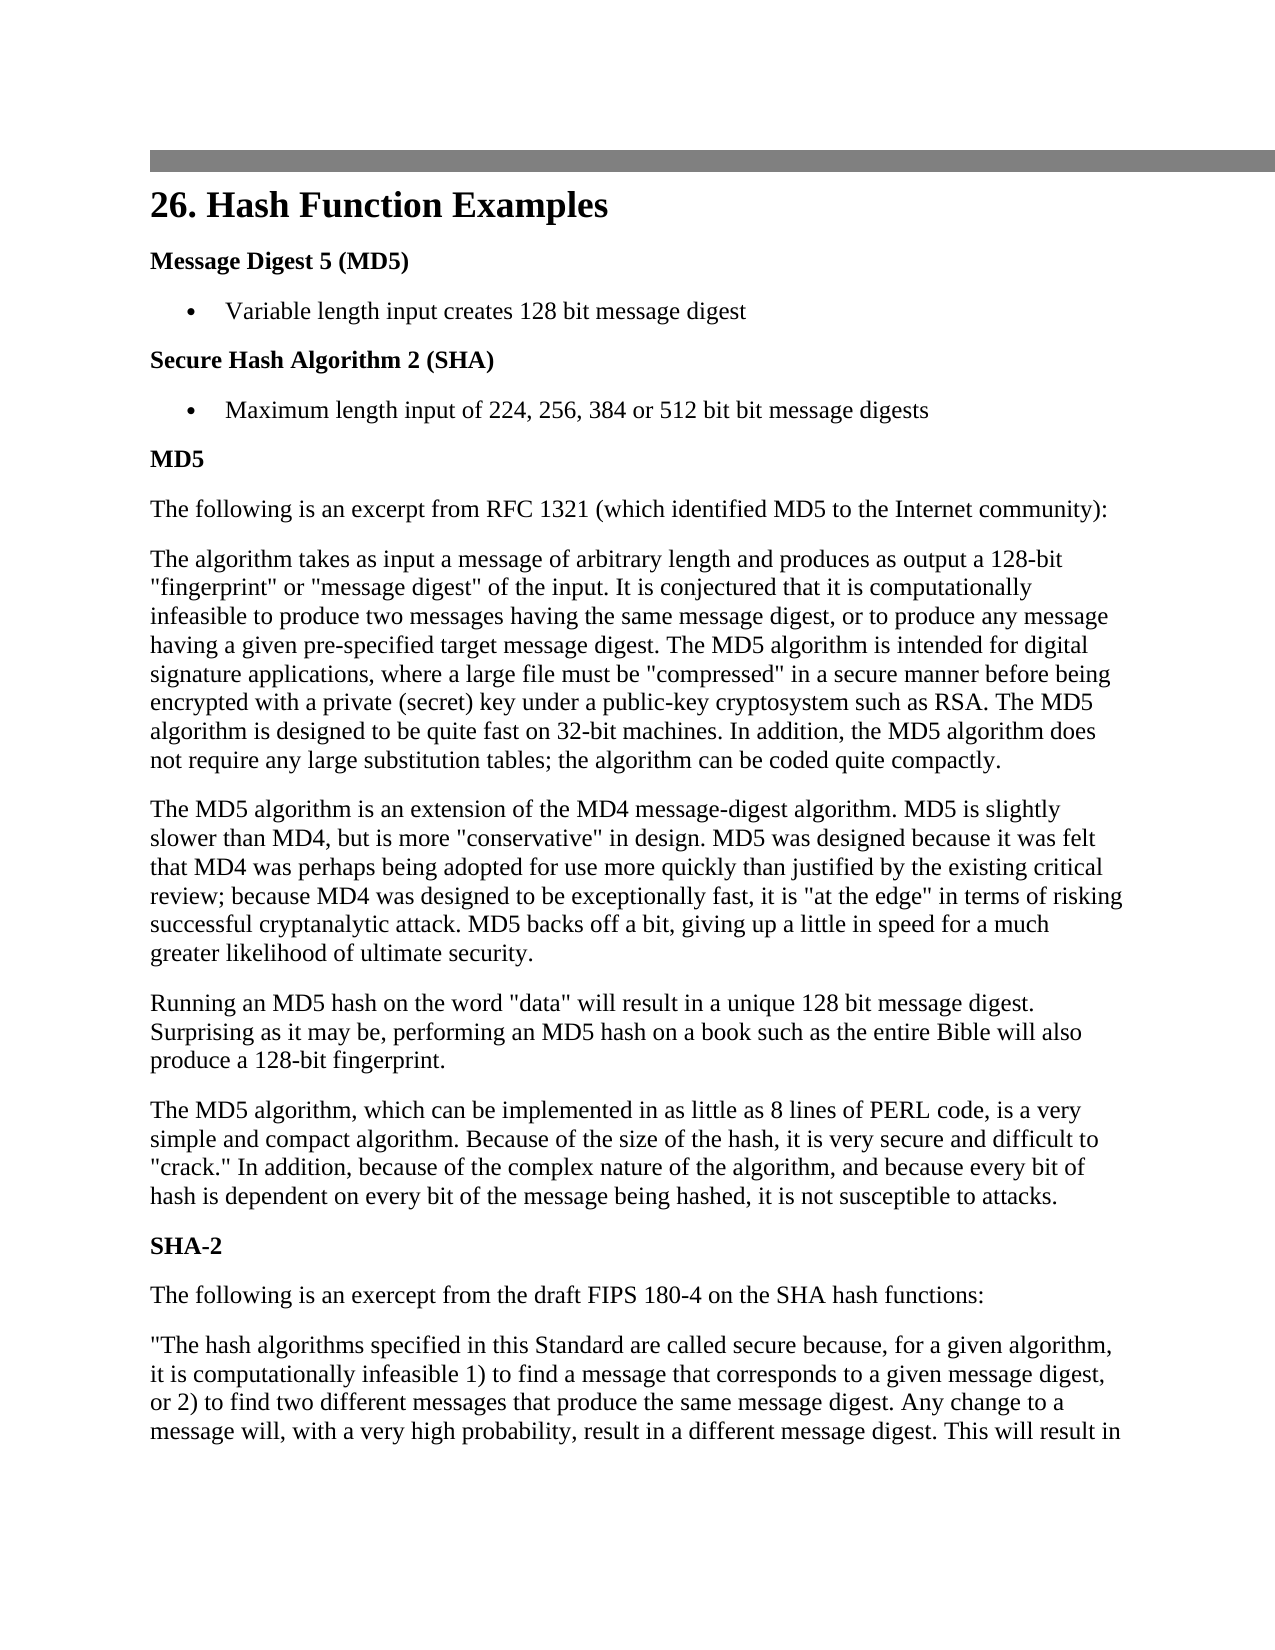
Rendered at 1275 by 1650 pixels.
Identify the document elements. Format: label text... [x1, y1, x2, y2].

text The following is an exercept from the draft FIPS 180-4 on the SHA hash functions: [150, 1280, 1125, 1309]
text "The hash algorithms specified in this Standard are called secure because, for a given algorithm, it is computationally infeasible 1) to find a message that corresponds to a given message digest, or 2) to find two different messages that produce the same message digest. Any change to a message will, with a very high probability, result in a different message digest. This will result in [150, 1330, 1125, 1445]
text Running an MD5 hash on the word "data" will result in a unique 128 bit message digest. Surprising as it may be, performing an MD5 hash on a book such as the entire Bible will also produce a 128-bit fingerprint. [150, 988, 1125, 1074]
list Variable length input creates 128 bit message digest [187, 296, 1125, 324]
text Secure Hash Algorithm 2 (SHA) [150, 345, 1125, 374]
text MD5 [150, 444, 1125, 473]
text Message Digest 5 (MD5) [150, 246, 1125, 275]
text The following is an excerpt from RFC 1321 (which identified MD5 to the Internet community): [150, 494, 1125, 523]
subtitle 26. Hash Function Examples [150, 182, 1125, 225]
text The MD5 algorithm, which can be implemented in as little as 8 lines of PERL code, is a very simple and compact algorithm. Because of the size of the hash, it is very secure and difficult to "crack." In addition, because of the complex nature of the algorithm, and because every bit of hash is dependent on every bit of the message being hashed, it is not susceptible to attacks. [150, 1095, 1125, 1210]
text The algorithm takes as input a message of arbitrary length and produces as output a 128-bit "fingerprint" or "message digest" of the input. It is conjectured that it is computationally infeasible to produce two messages having the same message digest, or to produce any message having a given pre-specified target message digest. The MD5 algorithm is intended for digital signature applications, where a large file must be "compressed" in a secure manner before being encrypted with a private (secret) key under a public-key cryptosystem such as RSA. The MD5 algorithm is designed to be quite fast on 32-bit machines. In addition, the MD5 algorithm does not require any large substitution tables; the algorithm can be coded quite compactly. [150, 544, 1125, 774]
text The MD5 algorithm is an extension of the MD4 message-digest algorithm. MD5 is slightly slower than MD4, but is more "conservative" in design. MD5 was designed because it was felt that MD4 was perhaps being adopted for use more quickly than justified by the existing critical review; because MD4 was designed to be exceptionally fast, it is "at the edge" in terms of risking successful cryptanalytic attack. MD5 backs off a bit, giving up a little in speed for a much greater likelihood of ultimate security. [150, 794, 1125, 967]
list Maximum length input of 224, 256, 384 or 512 bit bit message digests [187, 395, 1125, 424]
text SHA-2 [150, 1231, 1125, 1259]
